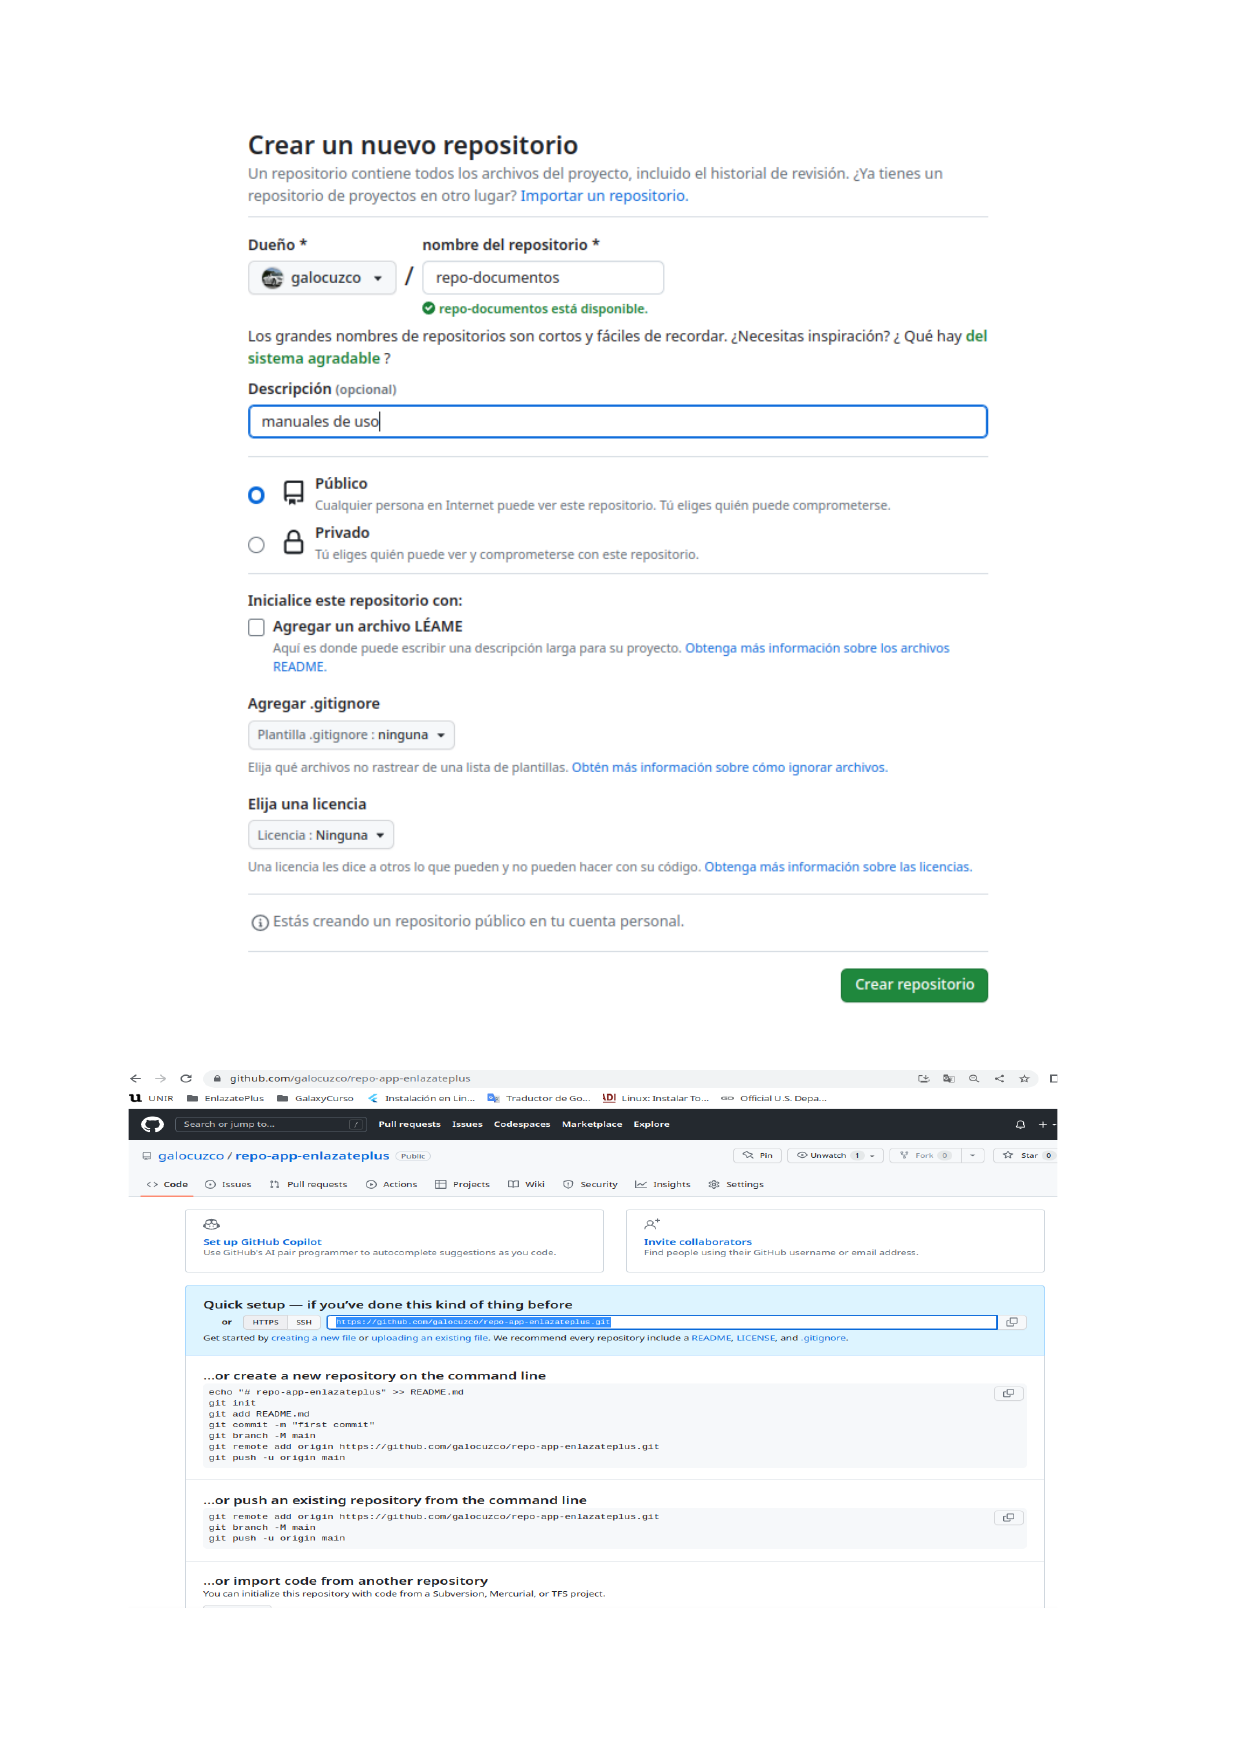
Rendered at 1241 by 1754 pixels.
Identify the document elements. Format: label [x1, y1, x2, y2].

picture [128, 1070, 1058, 1608]
picture [233, 118, 1007, 1013]
